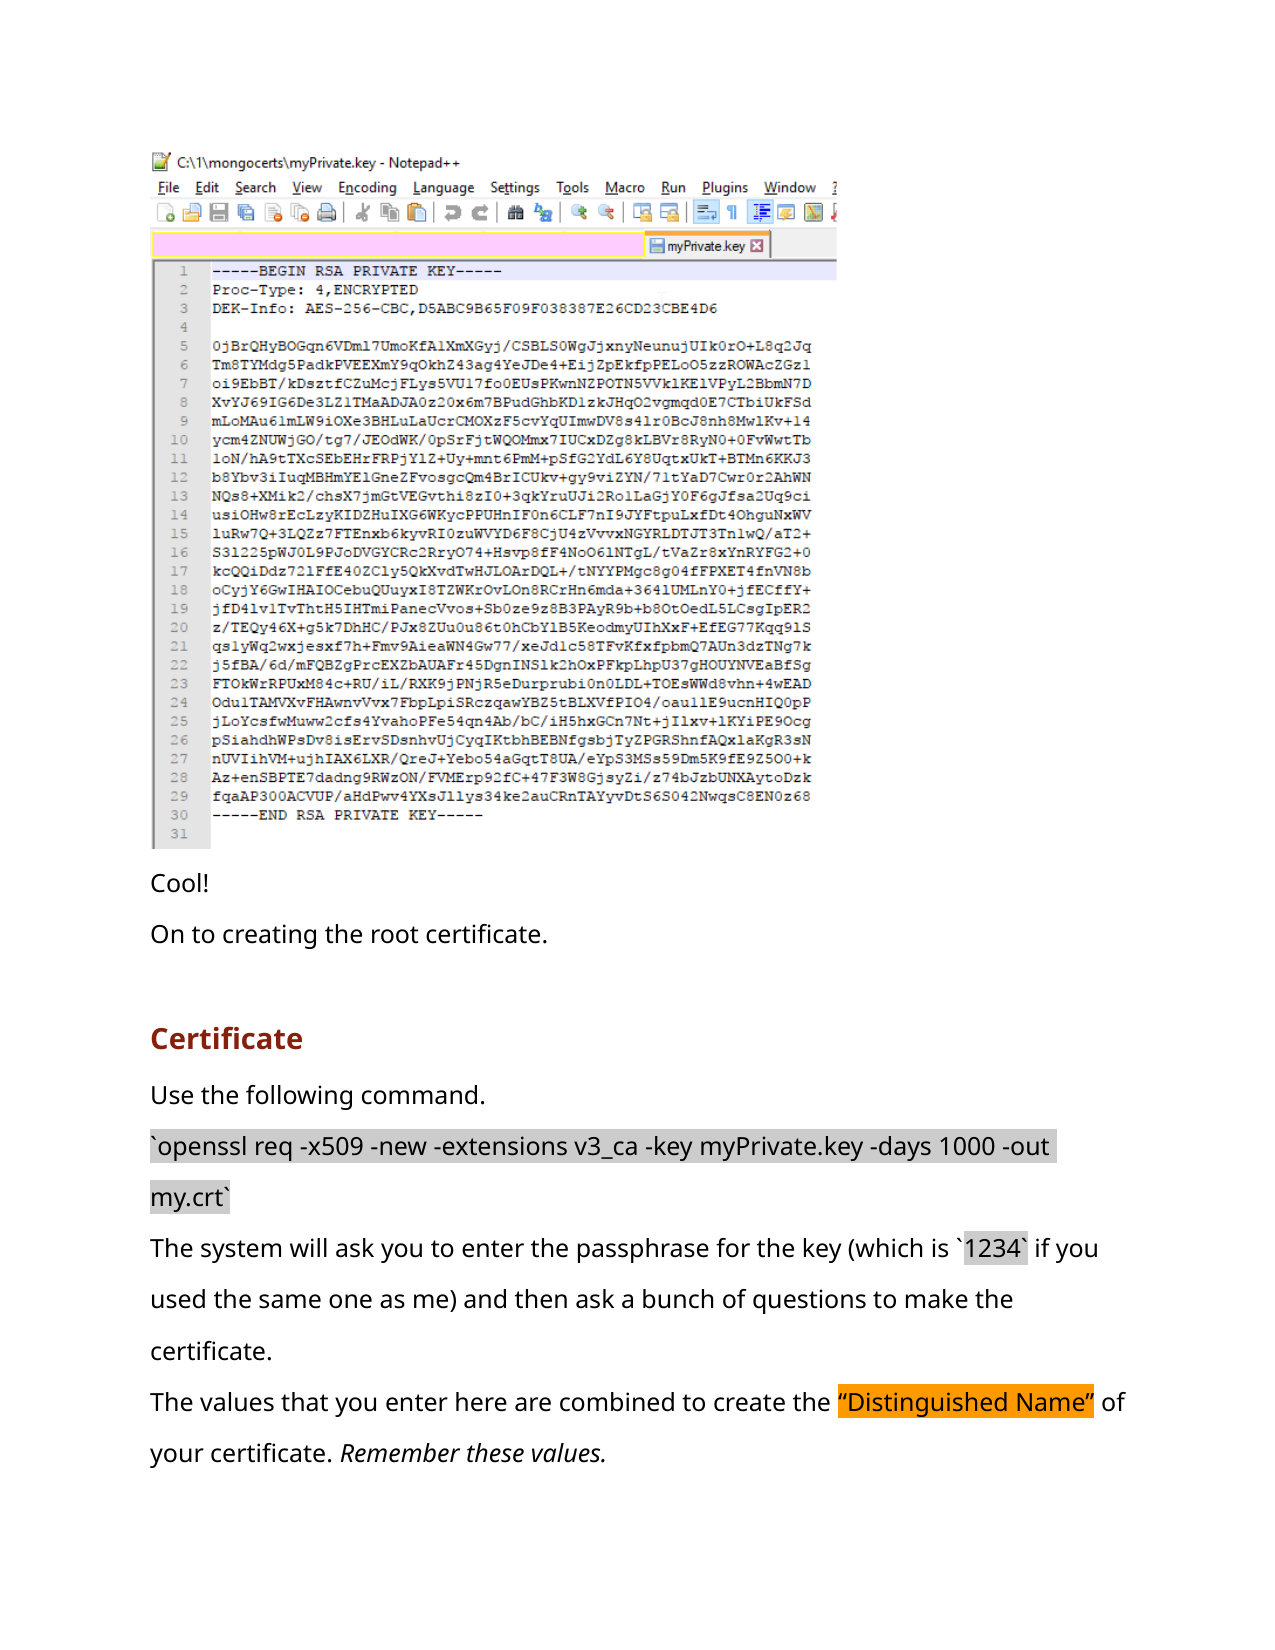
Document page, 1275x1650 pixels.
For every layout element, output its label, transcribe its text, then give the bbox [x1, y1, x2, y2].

text `openssl req -x509 -new -extensions v3_ca -key myPrivate.key -days 1000 -out my.crt` [150, 1129, 1125, 1214]
picture [150, 150, 837, 849]
text On to creating the root certificate. [150, 916, 1125, 951]
text Cool! [150, 865, 1125, 899]
subtitle Certificate [150, 1018, 1125, 1058]
text The system will ask you to enter the passphrase for the key (which is `1234` if you used the same one as me) and then ask a bunch of questions to make the certificate. The values that you enter here are combined to create the “Distinguished Name” of your certificate. Remember these values. [150, 1231, 1125, 1469]
text Use the following command. [150, 1078, 1125, 1112]
